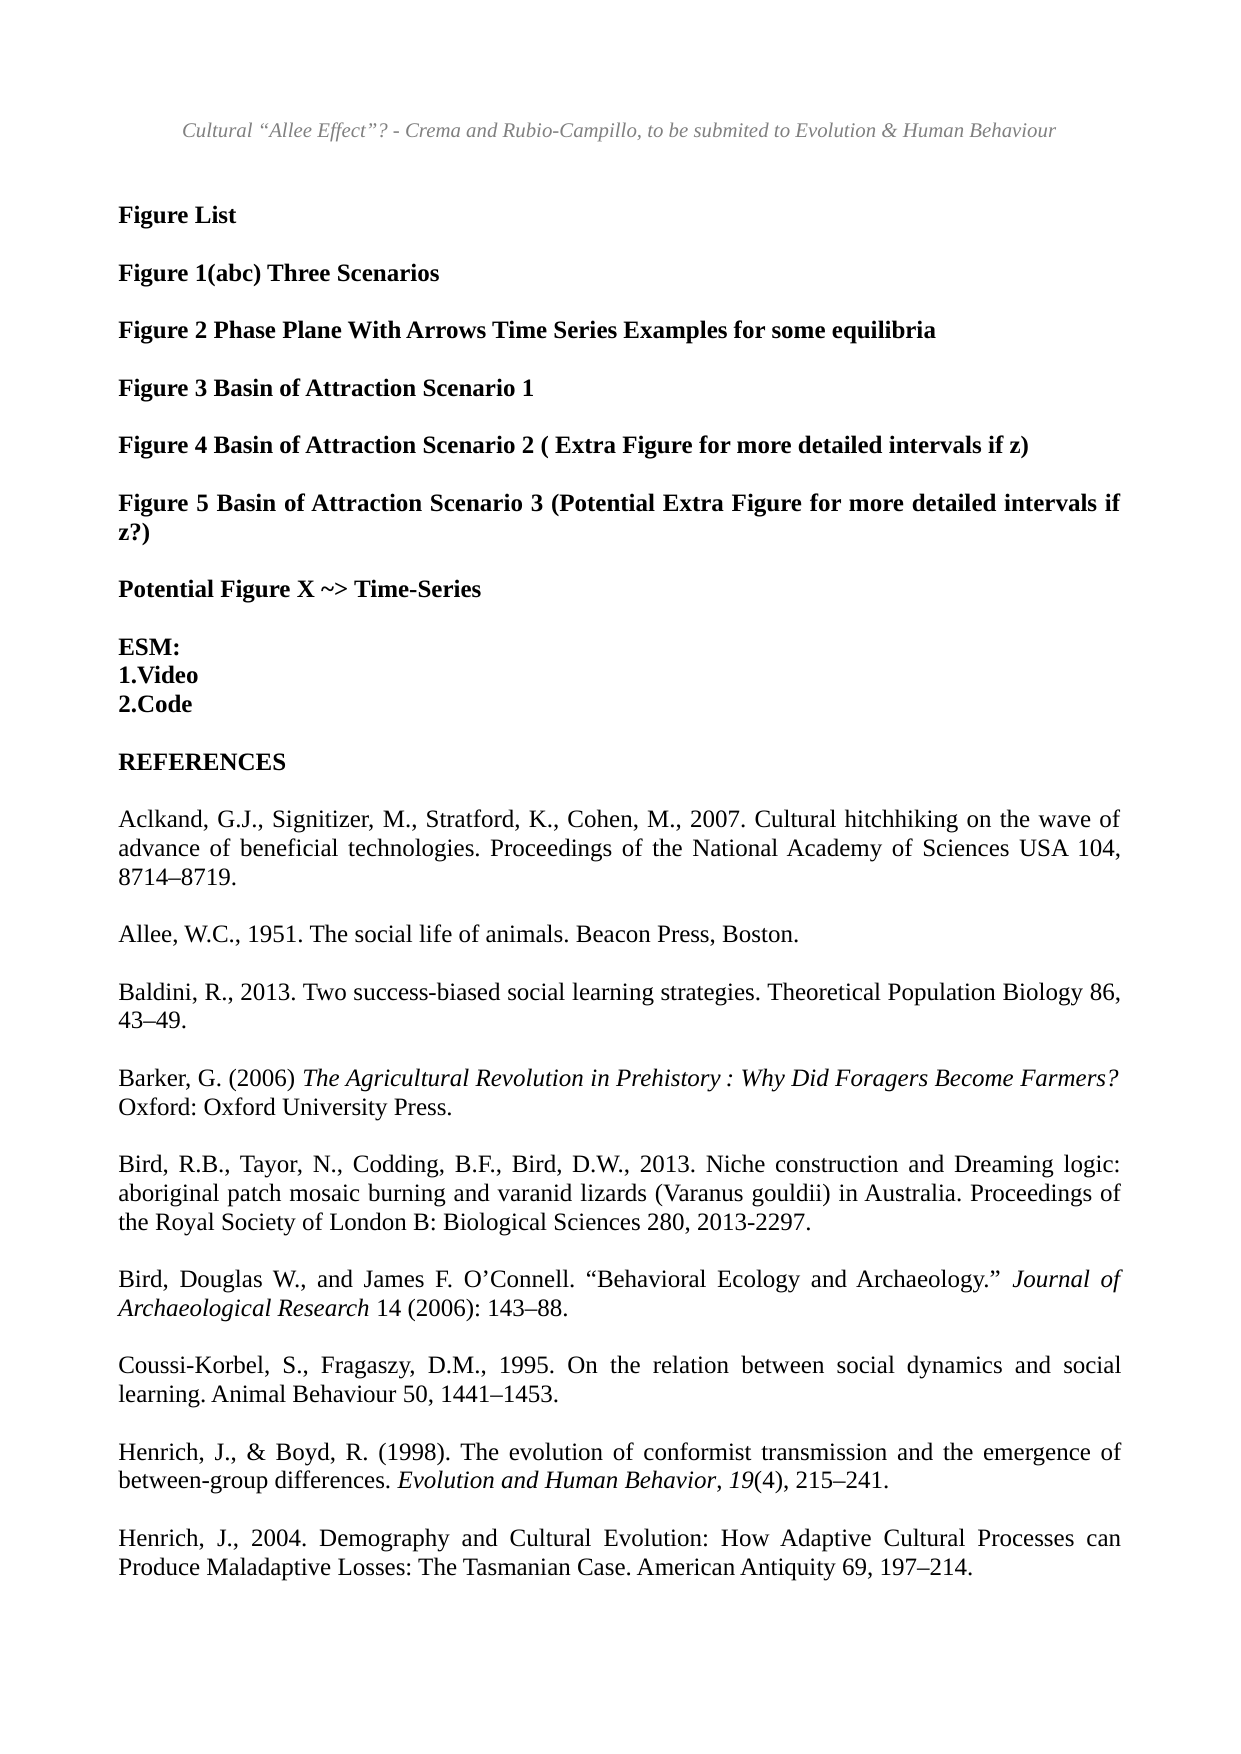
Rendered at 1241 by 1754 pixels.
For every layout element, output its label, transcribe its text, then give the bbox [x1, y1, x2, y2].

text REFERENCES [118, 747, 1122, 775]
text Figure 4 Basin of Attraction Scenario 2 ( Extra Figure for more detailed intervals if z) [118, 430, 1122, 459]
text Potential Figure X ~> Time-Series [118, 574, 1122, 603]
text Bird, R.B., Tayor, N., Codding, B.F., Bird, D.W., 2013. Niche construction and Dreaming logic: aboriginal patch mosaic burning and varanid lizards (Varanus gouldii) in Australia. Proceedings of the Royal Society of London B: Biological Sciences 280, 2013-2297. [118, 1149, 1122, 1235]
text Henrich, J., & Boyd, R. (1998). The evolution of conformist transmission and the emergence of between-group differences. Evolution and Human Behavior, 19(4), 215–241. [118, 1437, 1122, 1494]
text 1.Video [118, 660, 1122, 689]
text Allee, W.C., 1951. The social life of animals. Beacon Press, Boston. [118, 919, 1122, 948]
text Baldini, R., 2013. Two success-biased social learning strategies. Theoretical Population Biology 86, 43–49. [118, 977, 1122, 1034]
text Henrich, J., 2004. Demography and Cultural Evolution: How Adaptive Cultural Processes can Produce Maladaptive Losses: The Tasmanian Case. American Antiquity 69, 197–214. [118, 1523, 1122, 1580]
text Bird, Douglas W., and James F. O’Connell. “Behavioral Ecology and Archaeology.” Journal of Archaeological Research 14 (2006): 143–88. [118, 1264, 1122, 1322]
text Barker, G. (2006) The Agricultural Revolution in Prehistory : Why Did Foragers Become Farmers? Oxford: Oxford University Press. [118, 1063, 1122, 1120]
text Figure List [118, 200, 1122, 229]
text Coussi-Korbel, S., Fragaszy, D.M., 1995. On the relation between social dynamics and social learning. Animal Behaviour 50, 1441–1453. [118, 1350, 1122, 1408]
text Figure 5 Basin of Attraction Scenario 3 (Potential Extra Figure for more detailed intervals if z?) [118, 488, 1122, 545]
text Figure 3 Basin of Attraction Scenario 1 [118, 373, 1122, 402]
text ESM: [118, 632, 1122, 660]
text Aclkand, G.J., Signitizer, M., Stratford, K., Cohen, M., 2007. Cultural hitchhiking on the wave of advance of beneficial technologies. Proceedings of the National Academy of Sciences USA 104, 8714–8719. [118, 804, 1122, 890]
text Figure 2 Phase Plane With Arrows Time Series Examples for some equilibria [118, 315, 1122, 344]
text 2.Code [118, 689, 1122, 718]
text Figure 1(abc) Three Scenarios [118, 258, 1122, 287]
